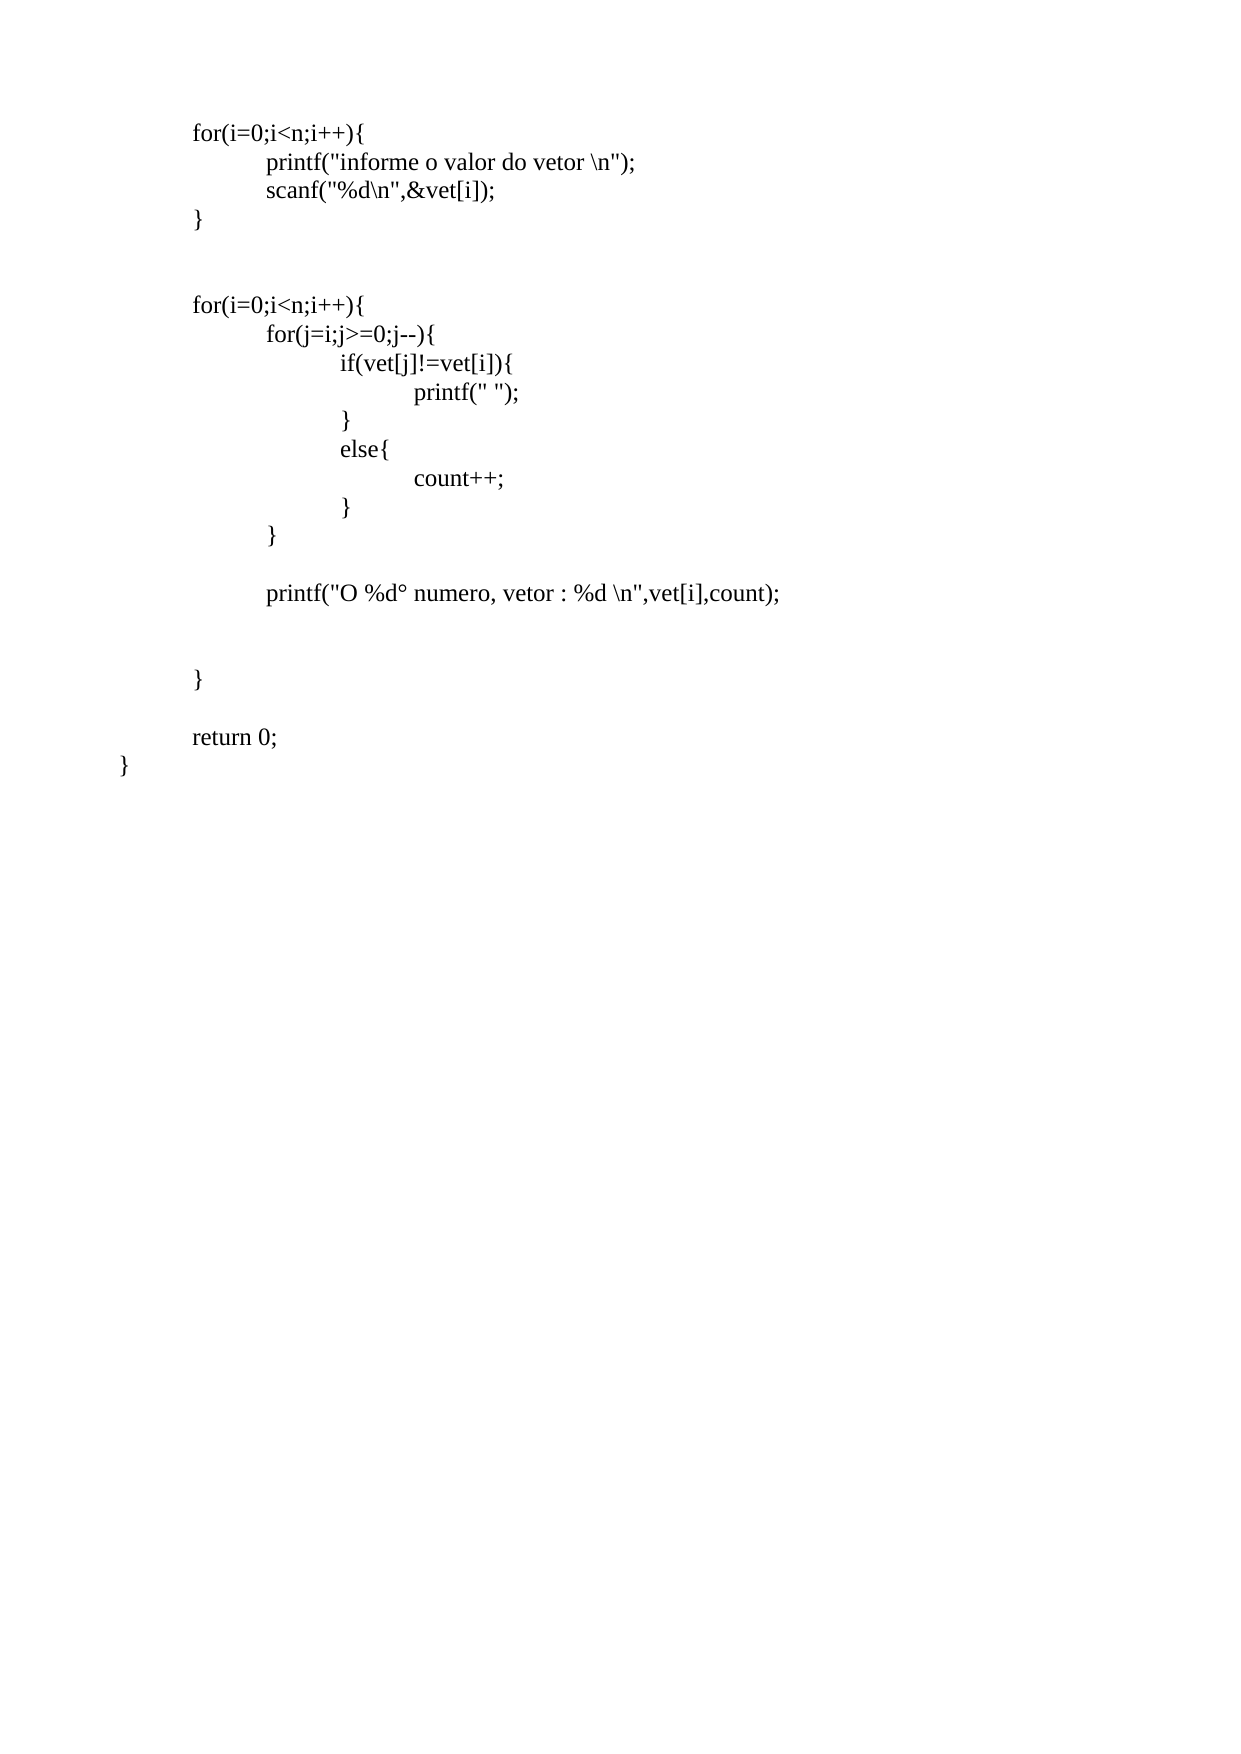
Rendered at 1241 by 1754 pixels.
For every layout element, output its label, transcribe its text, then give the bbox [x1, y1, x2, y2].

text printf("informe o valor do vetor \n"); [118, 147, 1122, 176]
text return 0; [118, 722, 1122, 751]
text } [118, 406, 1122, 434]
text scanf("%d\n",&vet[i]); [118, 176, 1122, 204]
text for(i=0;i<n;i++){ [118, 118, 1122, 147]
text for(j=i;j>=0;j--){ [118, 319, 1122, 348]
text else{ [118, 434, 1122, 463]
text } [118, 664, 1122, 693]
text count++; [118, 463, 1122, 492]
text for(i=0;i<n;i++){ [118, 291, 1122, 319]
text printf(" "); [118, 377, 1122, 406]
text printf("O %d° numero, vetor : %d \n",vet[i],count); [118, 578, 1122, 607]
text } [118, 204, 1122, 233]
text } [118, 751, 1122, 779]
text } [118, 521, 1122, 549]
text if(vet[j]!=vet[i]){ [118, 348, 1122, 377]
text } [118, 492, 1122, 521]
